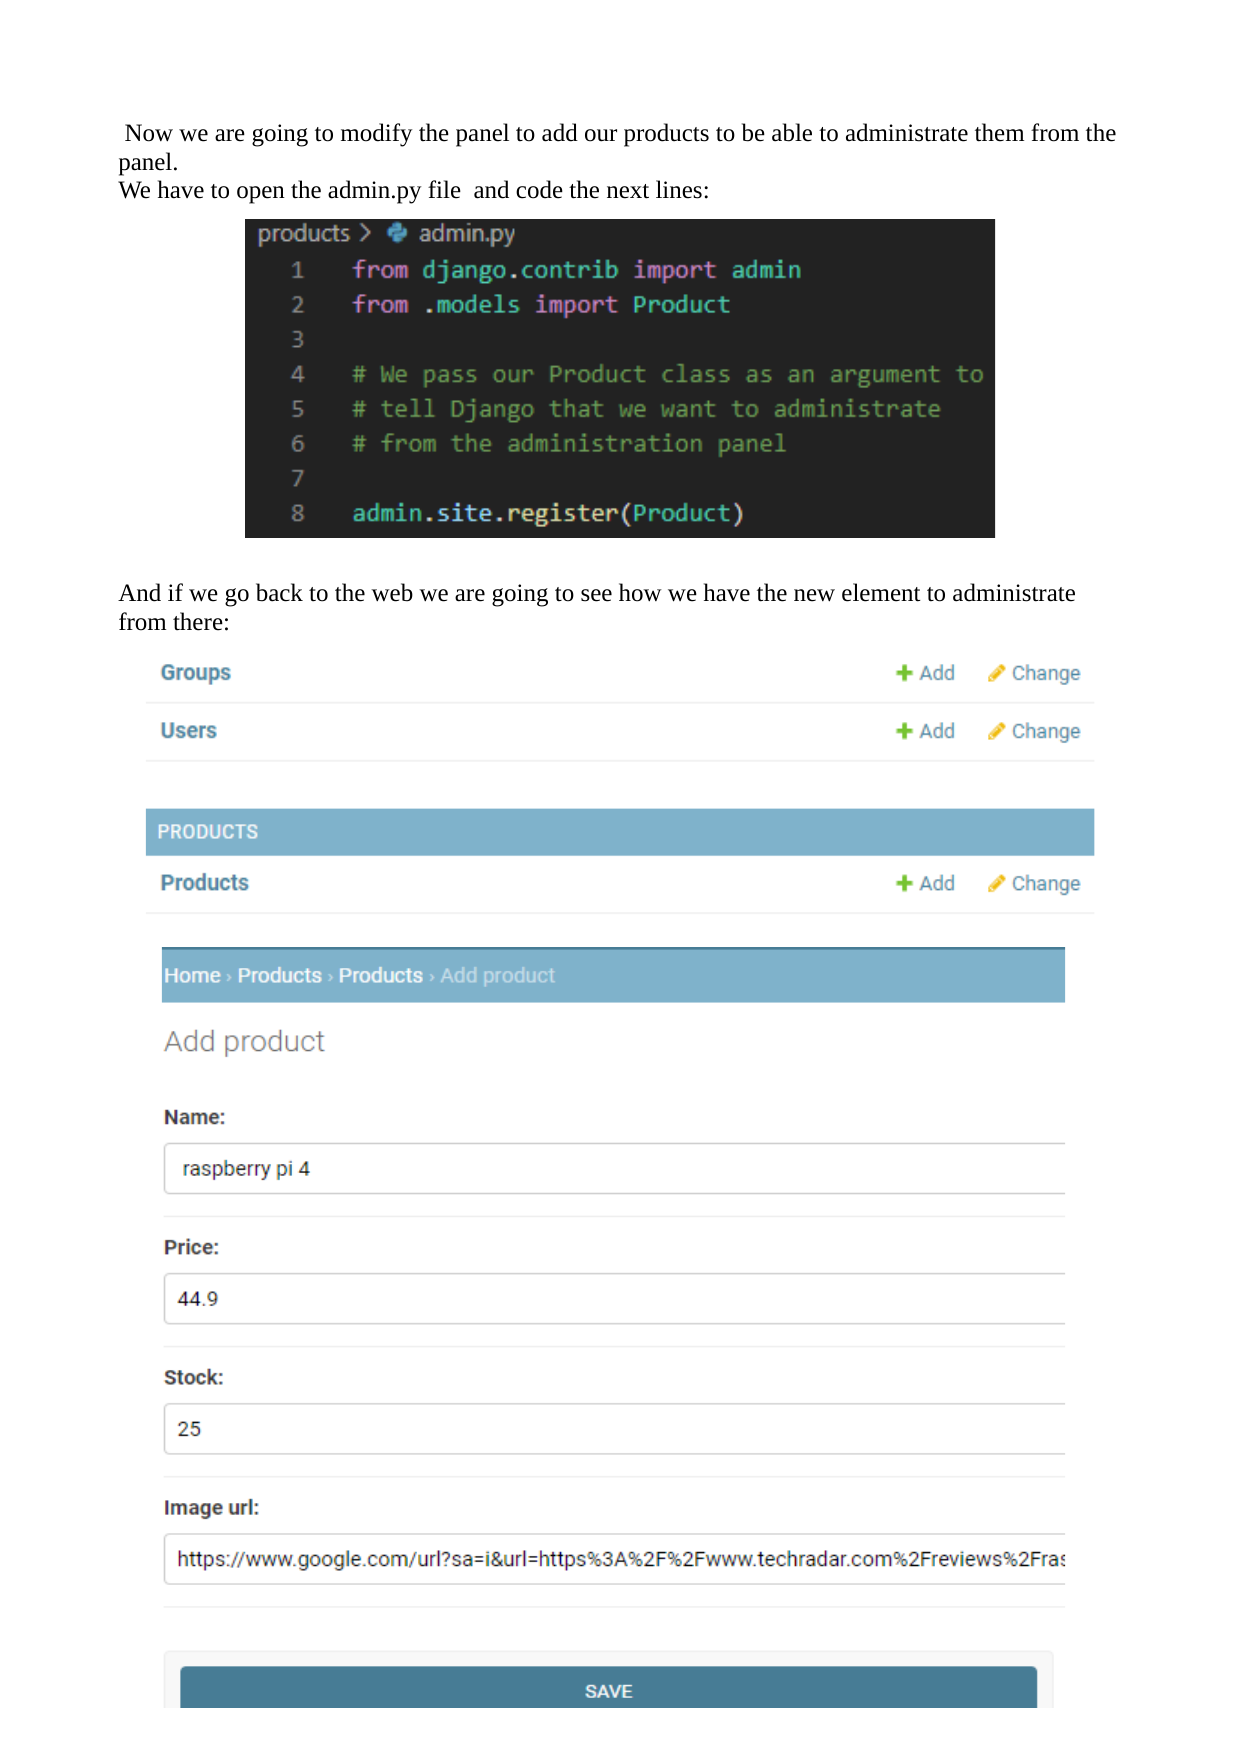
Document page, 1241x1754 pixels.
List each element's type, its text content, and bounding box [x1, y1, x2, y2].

picture [145, 652, 1095, 922]
text Now we are going to modify the panel to add our products to be able to administrate them from the panel. [118, 118, 1122, 176]
picture [245, 219, 996, 538]
text And if we go back to the web we are going to see how we have the new element to administrate from there: [118, 578, 1122, 636]
text We have to open the admin.py file and code the next lines: [118, 176, 1122, 204]
picture [161, 947, 1065, 1708]
